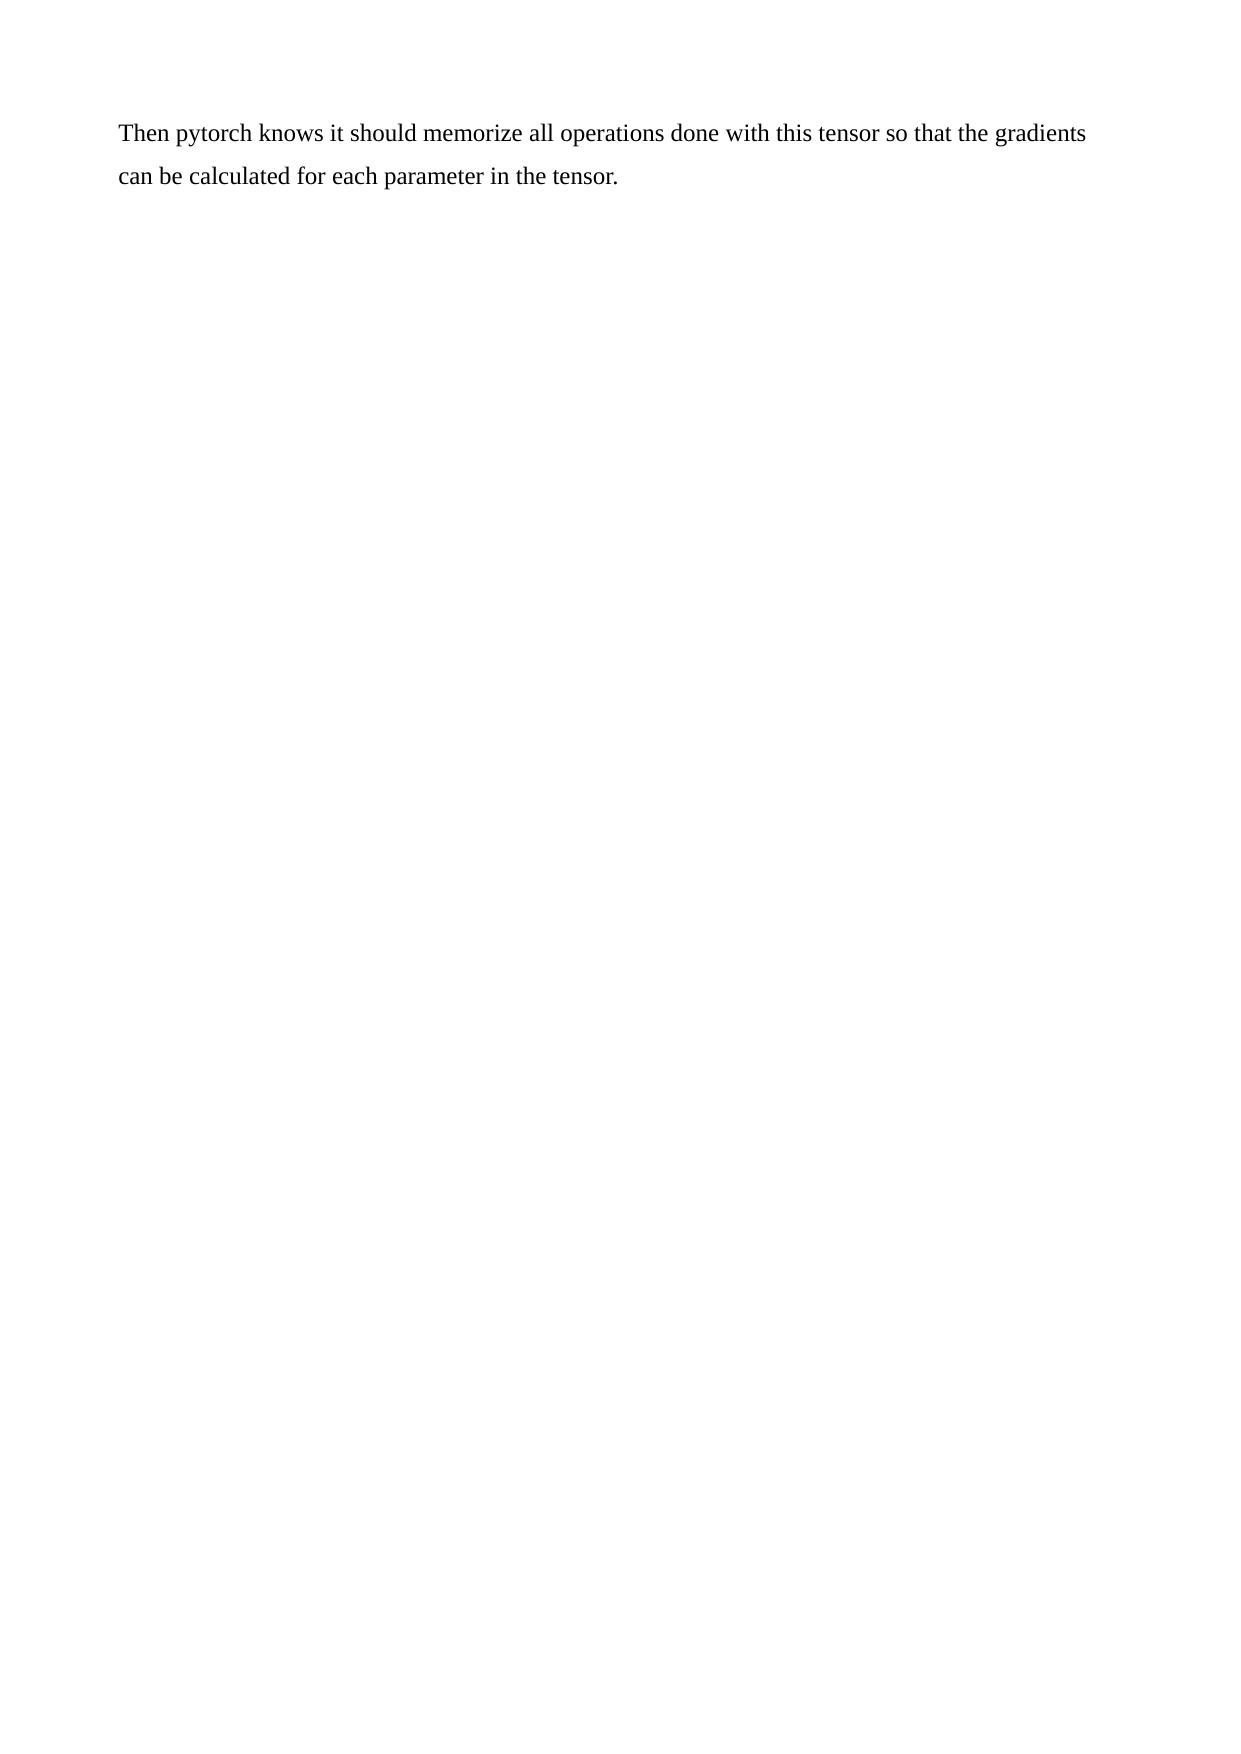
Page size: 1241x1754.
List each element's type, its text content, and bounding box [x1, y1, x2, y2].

text Then pytorch knows it should memorize all operations done with this tensor so that the gradients can be calculated for each parameter in the tensor. [118, 118, 1122, 190]
